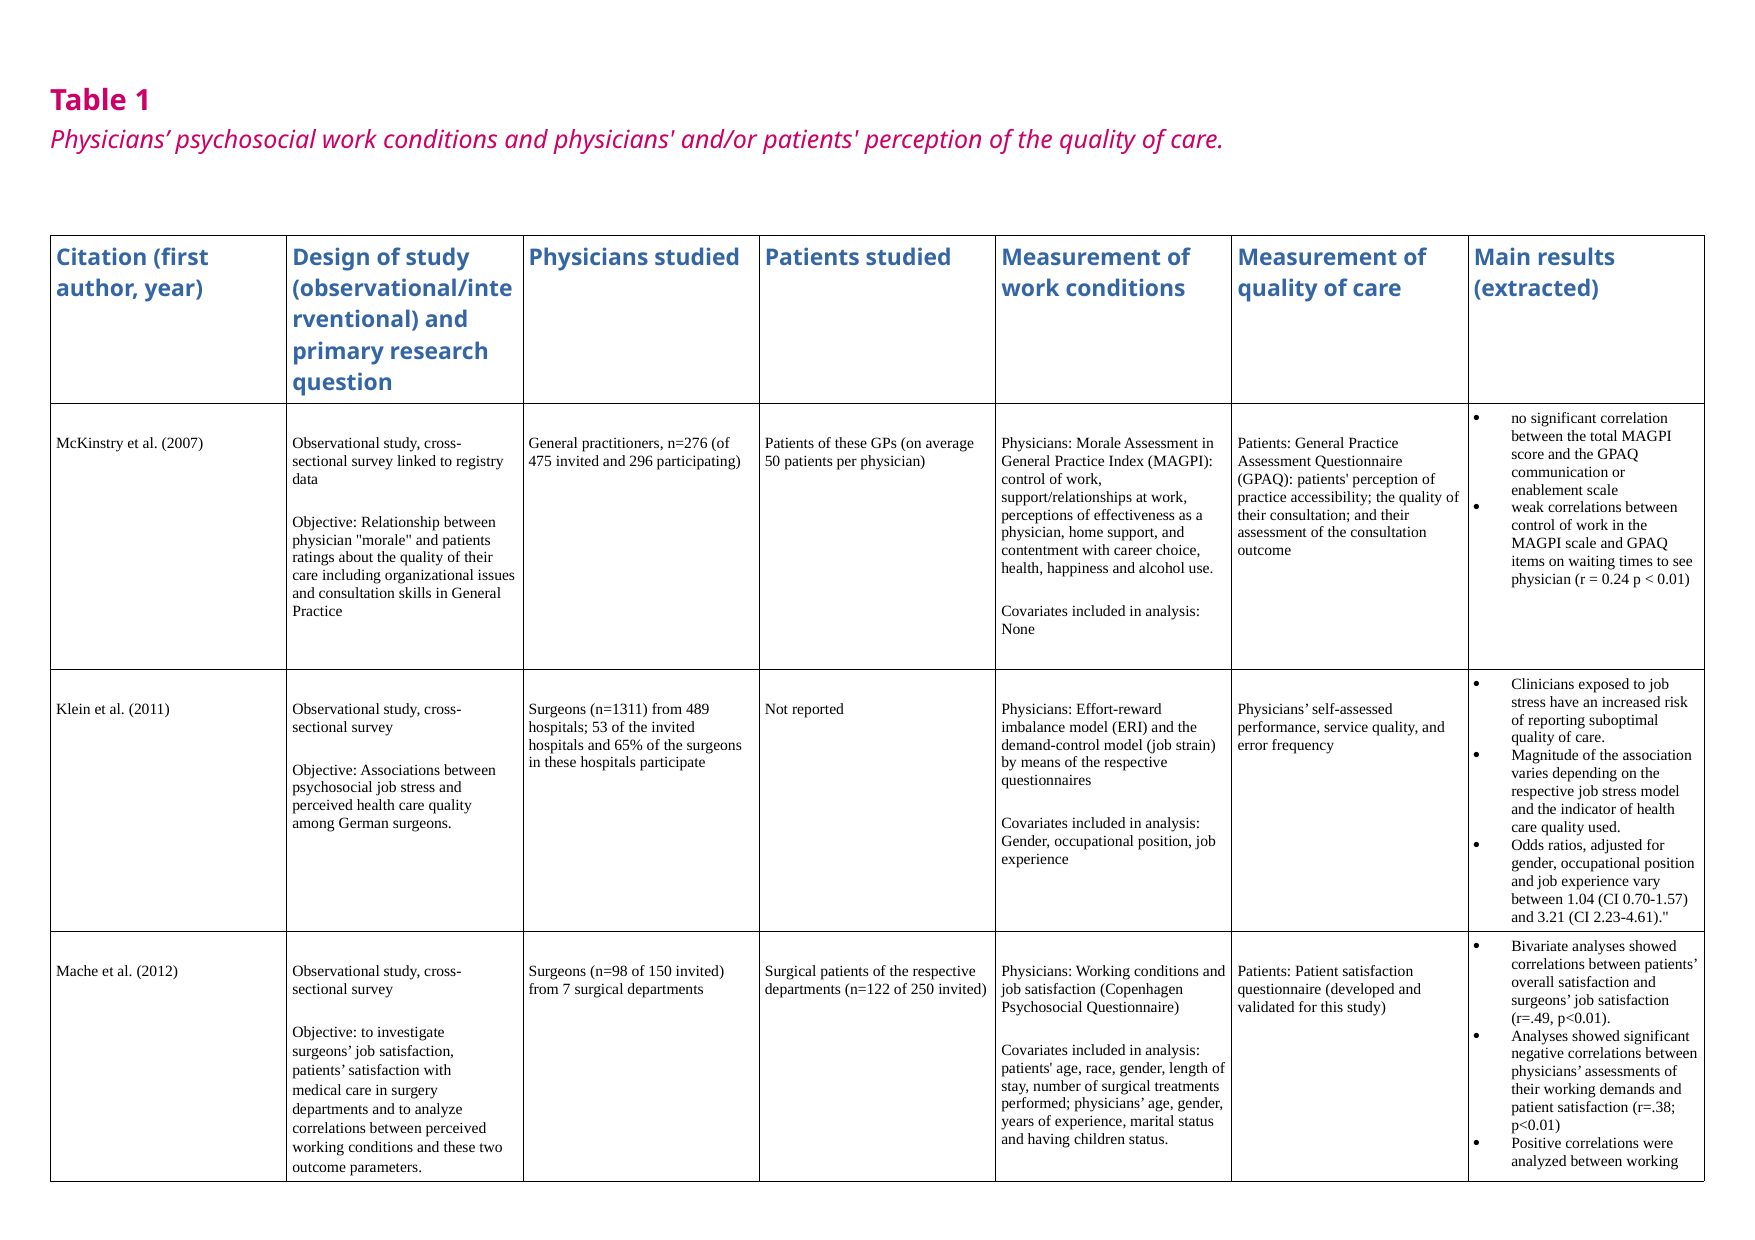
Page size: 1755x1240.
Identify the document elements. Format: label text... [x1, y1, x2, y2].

table_header Patients studied [760, 236, 995, 403]
table_cell Physicians’ self-assessed performance, service quality, and error frequency [1232, 670, 1468, 931]
table_cell Observational study, cross-sectional survey Objective: Associations between psychosocial job stress and perceived health care quality among German surgeons. [287, 670, 523, 931]
table_header Citation (first author, year) [51, 236, 286, 403]
table_cell no significant correlation between the total MAGPI score and the GPAQ communication or enablement scale weak correlations between control of work in the MAGPI scale and GPAQ items on waiting times to see physician (r = 0.24 p < 0.01) [1469, 404, 1704, 669]
table_cell Patients of these GPs (on average 50 patients per physician) [760, 404, 995, 669]
text Table 1 [50, 79, 1704, 119]
table_cell Surgeons (n=98 of 150 invited) from 7 surgical departments [524, 932, 759, 1181]
table_cell Clinicians exposed to job stress have an increased risk of reporting suboptimal quality of care. Magnitude of the association varies depending on the respective job stress model and the indicator of health care quality used. Odds ratios, adjusted for gender, occupational position and job experience vary between 1.04 (CI 0.70-1.57) and 3.21 (CI 2.23-4.61)." [1469, 670, 1704, 931]
table_cell Patients: Patient satisfaction questionnaire (developed and validated for this study) [1232, 932, 1468, 1181]
table_cell McKinstry et al. (2007) [51, 404, 286, 669]
table_cell Surgical patients of the respective departments (n=122 of 250 invited) [760, 932, 995, 1181]
table_header Measurement of work conditions [996, 236, 1231, 403]
table_header Measurement of quality of care [1232, 236, 1468, 403]
table_cell Not reported [760, 670, 995, 931]
text Physicians’ psychosocial work conditions and physicians' and/or patients' perception of the quality of care. [50, 119, 1704, 156]
table_cell Patients: General Practice Assessment Questionnaire (GPAQ): patients' perception of practice accessibility; the quality of their consultation; and their assessment of the consultation outcome [1232, 404, 1468, 669]
table_cell Physicians: Morale Assessment in General Practice Index (MAGPI): control of work, support/relationships at work, perceptions of effectiveness as a physician, home support, and contentment with career choice, health, happiness and alcohol use. Covariates included in analysis: None [996, 404, 1231, 669]
table_cell Mache et al. (2012) [51, 932, 286, 1181]
table_cell Klein et al. (2011) [51, 670, 286, 931]
table_cell Observational study, cross-sectional survey Objective: to investigate surgeons’ job satisfaction, patients’ satisfaction with medical care in surgery departments and to analyze correlations between perceived working conditions and these two outcome parameters. [287, 932, 523, 1181]
table_header Physicians studied [524, 236, 759, 403]
table_cell General practitioners, n=276 (of 475 invited and 296 participating) [524, 404, 759, 669]
table_cell Physicians: Effort-reward imbalance model (ERI) and the demand-control model (job strain) by means of the respective questionnaires Covariates included in analysis: Gender, occupational position, job experience [996, 670, 1231, 931]
table_cell Surgeons (n=1311) from 489 hospitals; 53 of the invited hospitals and 65% of the surgeons in these hospitals participate [524, 670, 759, 931]
table_cell Physicians: Working conditions and job satisfaction (Copenhagen Psychosocial Questionnaire) Covariates included in analysis: patients' age, race, gender, length of stay, number of surgical treatments performed; physicians’ age, gender, years of experience, marital status and having children status. [996, 932, 1231, 1181]
table_header Main results (extracted) [1469, 236, 1704, 403]
table_cell Observational study, cross-sectional survey linked to registry data Objective: Relationship between physician "morale" and patients ratings about the quality of their care including organizational issues and consultation skills in General Practice [287, 404, 523, 669]
table_header Design of study (observational/interventional) and primary research question [287, 236, 523, 403]
table_cell Bivariate analyses showed correlations between patients’ overall satisfaction and surgeons’ job satisfaction (r=.49, p<0.01). Analyses showed significant negative correlations between physicians’ assessments of their working demands and patient satisfaction (r=.38; p<0.01) Positive correlations were analyzed between working [1469, 932, 1704, 1181]
